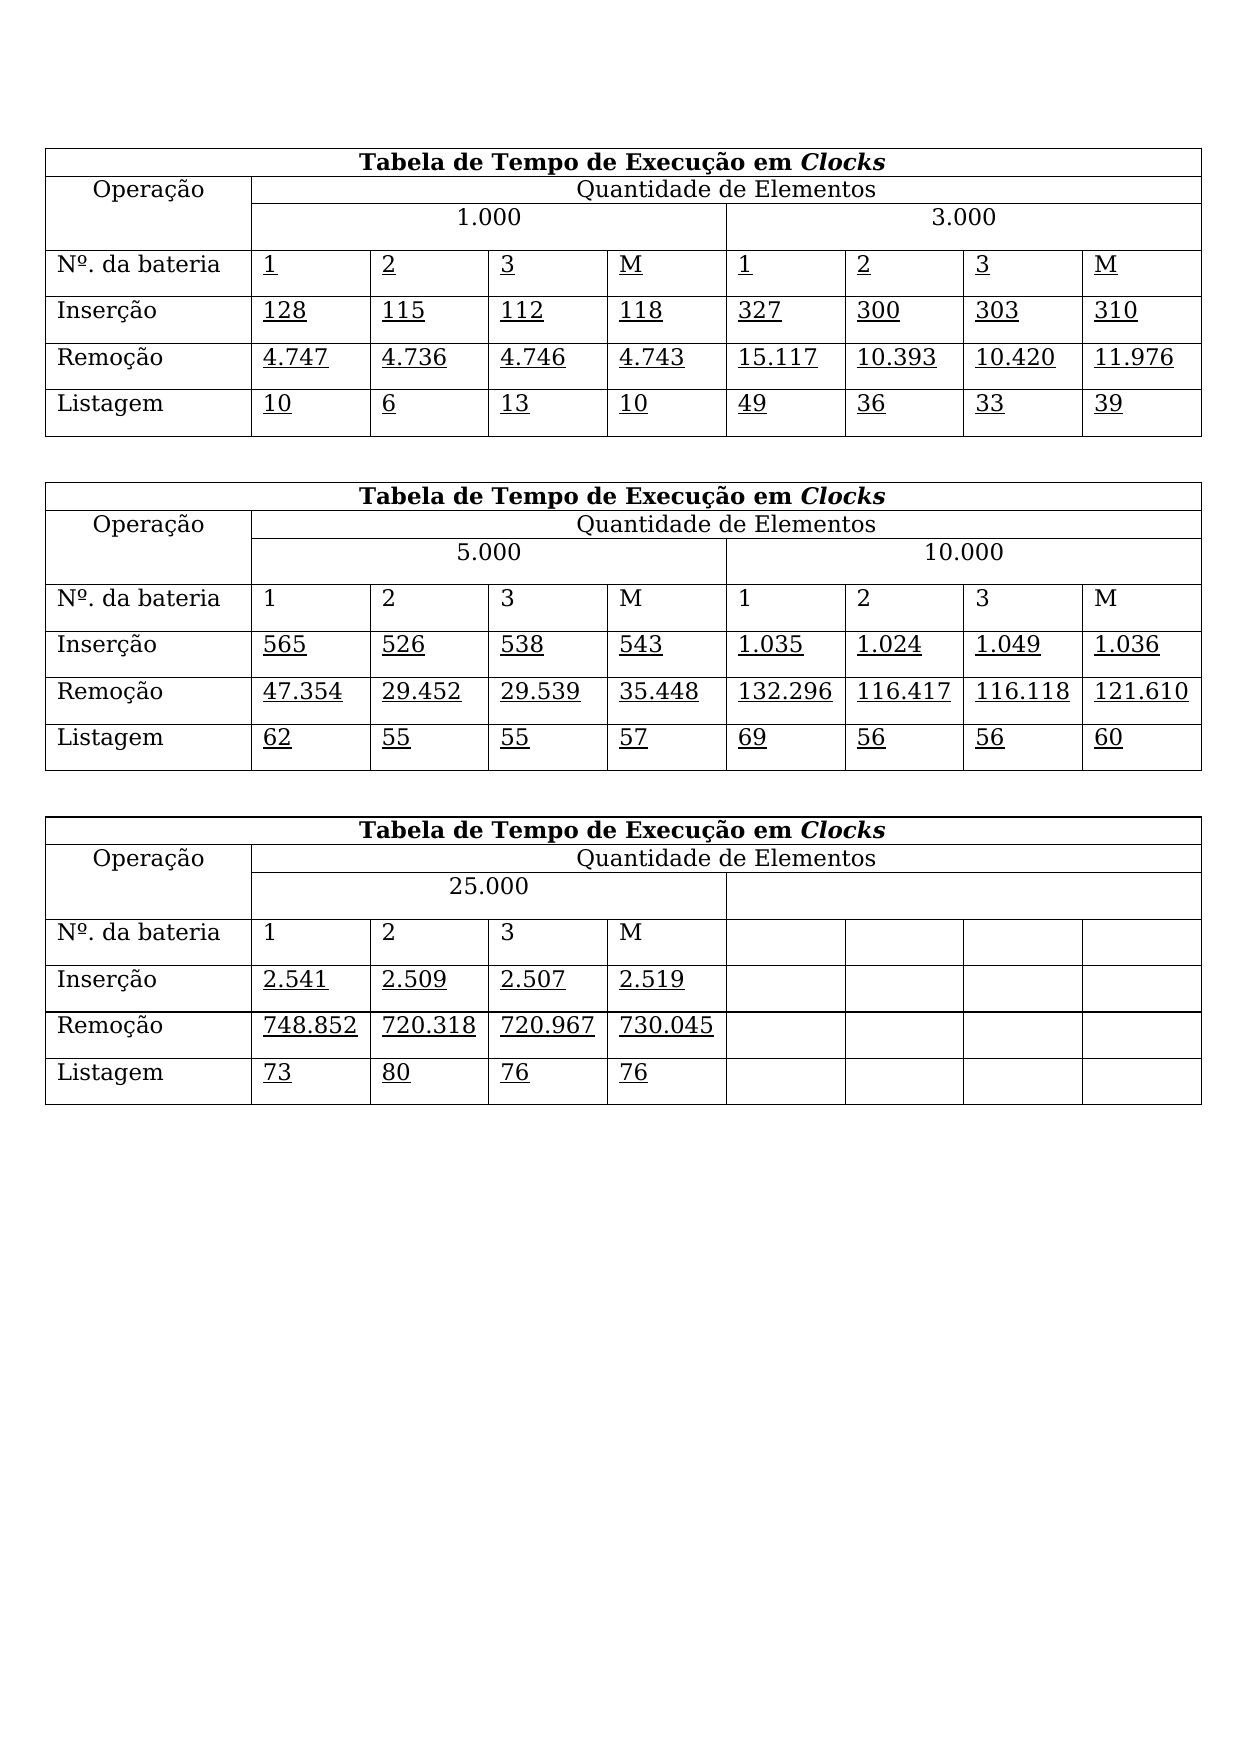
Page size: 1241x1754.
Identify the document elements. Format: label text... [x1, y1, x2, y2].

table_cell Remoção [46, 678, 251, 723]
table_cell 538 [489, 632, 607, 677]
table_cell Operação [46, 511, 251, 584]
table_cell 76 [489, 1059, 607, 1104]
table_cell Quantidade de Elementos [252, 845, 1201, 872]
table_cell [964, 920, 1082, 965]
table_cell 310 [1083, 297, 1201, 343]
table_cell [727, 1059, 845, 1104]
table_cell 303 [964, 297, 1082, 343]
table_cell Remoção [46, 1013, 251, 1058]
table_cell 3 [489, 585, 607, 631]
table_cell 720.967 [489, 1013, 607, 1058]
table_cell 1 [252, 920, 370, 965]
table_cell 25.000 [252, 873, 726, 918]
table_cell 5.000 [252, 539, 726, 584]
table_cell 3 [964, 251, 1082, 296]
table_cell [727, 1013, 845, 1058]
table_cell 115 [371, 297, 488, 343]
table_cell [846, 920, 963, 965]
table_cell 6 [371, 390, 488, 436]
table_cell 49 [727, 390, 845, 436]
table_cell 3.000 [727, 204, 1201, 250]
table_cell 3 [489, 920, 607, 965]
table_cell 1 [252, 585, 370, 631]
table_cell 1.000 [252, 204, 726, 250]
table_cell 112 [489, 297, 607, 343]
table_cell 526 [371, 632, 488, 677]
table_cell M [608, 920, 726, 965]
table_cell Remoção [46, 344, 251, 389]
table_cell [1083, 1059, 1201, 1104]
table_cell 33 [964, 390, 1082, 436]
table_cell 2 [371, 585, 488, 631]
table_cell 39 [1083, 390, 1201, 436]
table_cell 2 [371, 920, 488, 965]
table_cell 11.976 [1083, 344, 1201, 389]
table_cell 2 [371, 251, 488, 296]
table_cell 57 [608, 725, 726, 770]
table_cell 132.296 [727, 678, 845, 723]
table_cell Quantidade de Elementos [252, 177, 1201, 203]
table_cell 118 [608, 297, 726, 343]
table_cell 10 [252, 390, 370, 436]
table_cell 116.118 [964, 678, 1082, 723]
table_cell 29.452 [371, 678, 488, 723]
table_cell 730.045 [608, 1013, 726, 1058]
table_cell 76 [608, 1059, 726, 1104]
table_cell 1.024 [846, 632, 963, 677]
table_header Tabela de Tempo de Execução em Clocks [46, 483, 1201, 510]
table_cell Listagem [46, 725, 251, 770]
table_cell Inserção [46, 297, 251, 343]
table_cell [964, 966, 1082, 1011]
table_cell 15.117 [727, 344, 845, 389]
table_cell 10.393 [846, 344, 963, 389]
table_cell 2.541 [252, 966, 370, 1011]
table_cell 121.610 [1083, 678, 1201, 723]
table_cell 1 [727, 585, 845, 631]
table_cell 2.507 [489, 966, 607, 1011]
table_cell 2.519 [608, 966, 726, 1011]
table_cell Quantidade de Elementos [252, 511, 1201, 538]
table_cell 56 [964, 725, 1082, 770]
table_cell Nº. da bateria [46, 251, 251, 296]
table_cell 543 [608, 632, 726, 677]
table_cell Listagem [46, 1059, 251, 1104]
table_cell M [608, 585, 726, 631]
table_cell [846, 1059, 963, 1104]
table_cell 3 [489, 251, 607, 296]
table_cell 1.035 [727, 632, 845, 677]
table_cell 720.318 [371, 1013, 488, 1058]
table_cell 4.736 [371, 344, 488, 389]
table_cell 128 [252, 297, 370, 343]
table_cell [964, 1013, 1082, 1058]
table_cell Nº. da bateria [46, 920, 251, 965]
table_cell [846, 1013, 963, 1058]
table_cell 80 [371, 1059, 488, 1104]
table_cell [727, 966, 845, 1011]
table_cell 36 [846, 390, 963, 436]
table_cell 300 [846, 297, 963, 343]
table_cell 4.743 [608, 344, 726, 389]
table_cell 13 [489, 390, 607, 436]
table_cell 55 [371, 725, 488, 770]
table_cell M [608, 251, 726, 296]
table_cell 62 [252, 725, 370, 770]
table_cell 56 [846, 725, 963, 770]
table_cell 3 [964, 585, 1082, 631]
table_cell 69 [727, 725, 845, 770]
table_cell M [1083, 251, 1201, 296]
table_cell 1 [252, 251, 370, 296]
table_cell [964, 1059, 1082, 1104]
table_cell Listagem [46, 390, 251, 436]
table_cell 2 [846, 251, 963, 296]
table_cell Operação [46, 845, 251, 918]
table_cell 73 [252, 1059, 370, 1104]
table_cell 35.448 [608, 678, 726, 723]
table_cell 60 [1083, 725, 1201, 770]
table_header Tabela de Tempo de Execução em Clocks [46, 818, 1201, 844]
table_cell M [1083, 585, 1201, 631]
table_cell 116.417 [846, 678, 963, 723]
table_cell 565 [252, 632, 370, 677]
table_cell Inserção [46, 966, 251, 1011]
table_cell Inserção [46, 632, 251, 677]
table_cell [846, 966, 963, 1011]
table_cell 47.354 [252, 678, 370, 723]
table_cell 4.746 [489, 344, 607, 389]
table_cell [727, 873, 1201, 918]
table_cell 1.036 [1083, 632, 1201, 677]
table_cell 2.509 [371, 966, 488, 1011]
table_cell Operação [46, 177, 251, 250]
table_cell 1 [727, 251, 845, 296]
table_cell 2 [846, 585, 963, 631]
table_cell Nº. da bateria [46, 585, 251, 631]
table_header Tabela de Tempo de Execução em Clocks [46, 149, 1201, 176]
table_cell 55 [489, 725, 607, 770]
table_cell 10 [608, 390, 726, 436]
table_cell 4.747 [252, 344, 370, 389]
table_cell 10.420 [964, 344, 1082, 389]
table_cell 748.852 [252, 1013, 370, 1058]
table_cell [1083, 966, 1201, 1011]
table_cell 10.000 [727, 539, 1201, 584]
table_cell 29.539 [489, 678, 607, 723]
table_cell [1083, 920, 1201, 965]
table_cell 327 [727, 297, 845, 343]
table_cell [727, 920, 845, 965]
table_cell [1083, 1013, 1201, 1058]
table_cell 1.049 [964, 632, 1082, 677]
